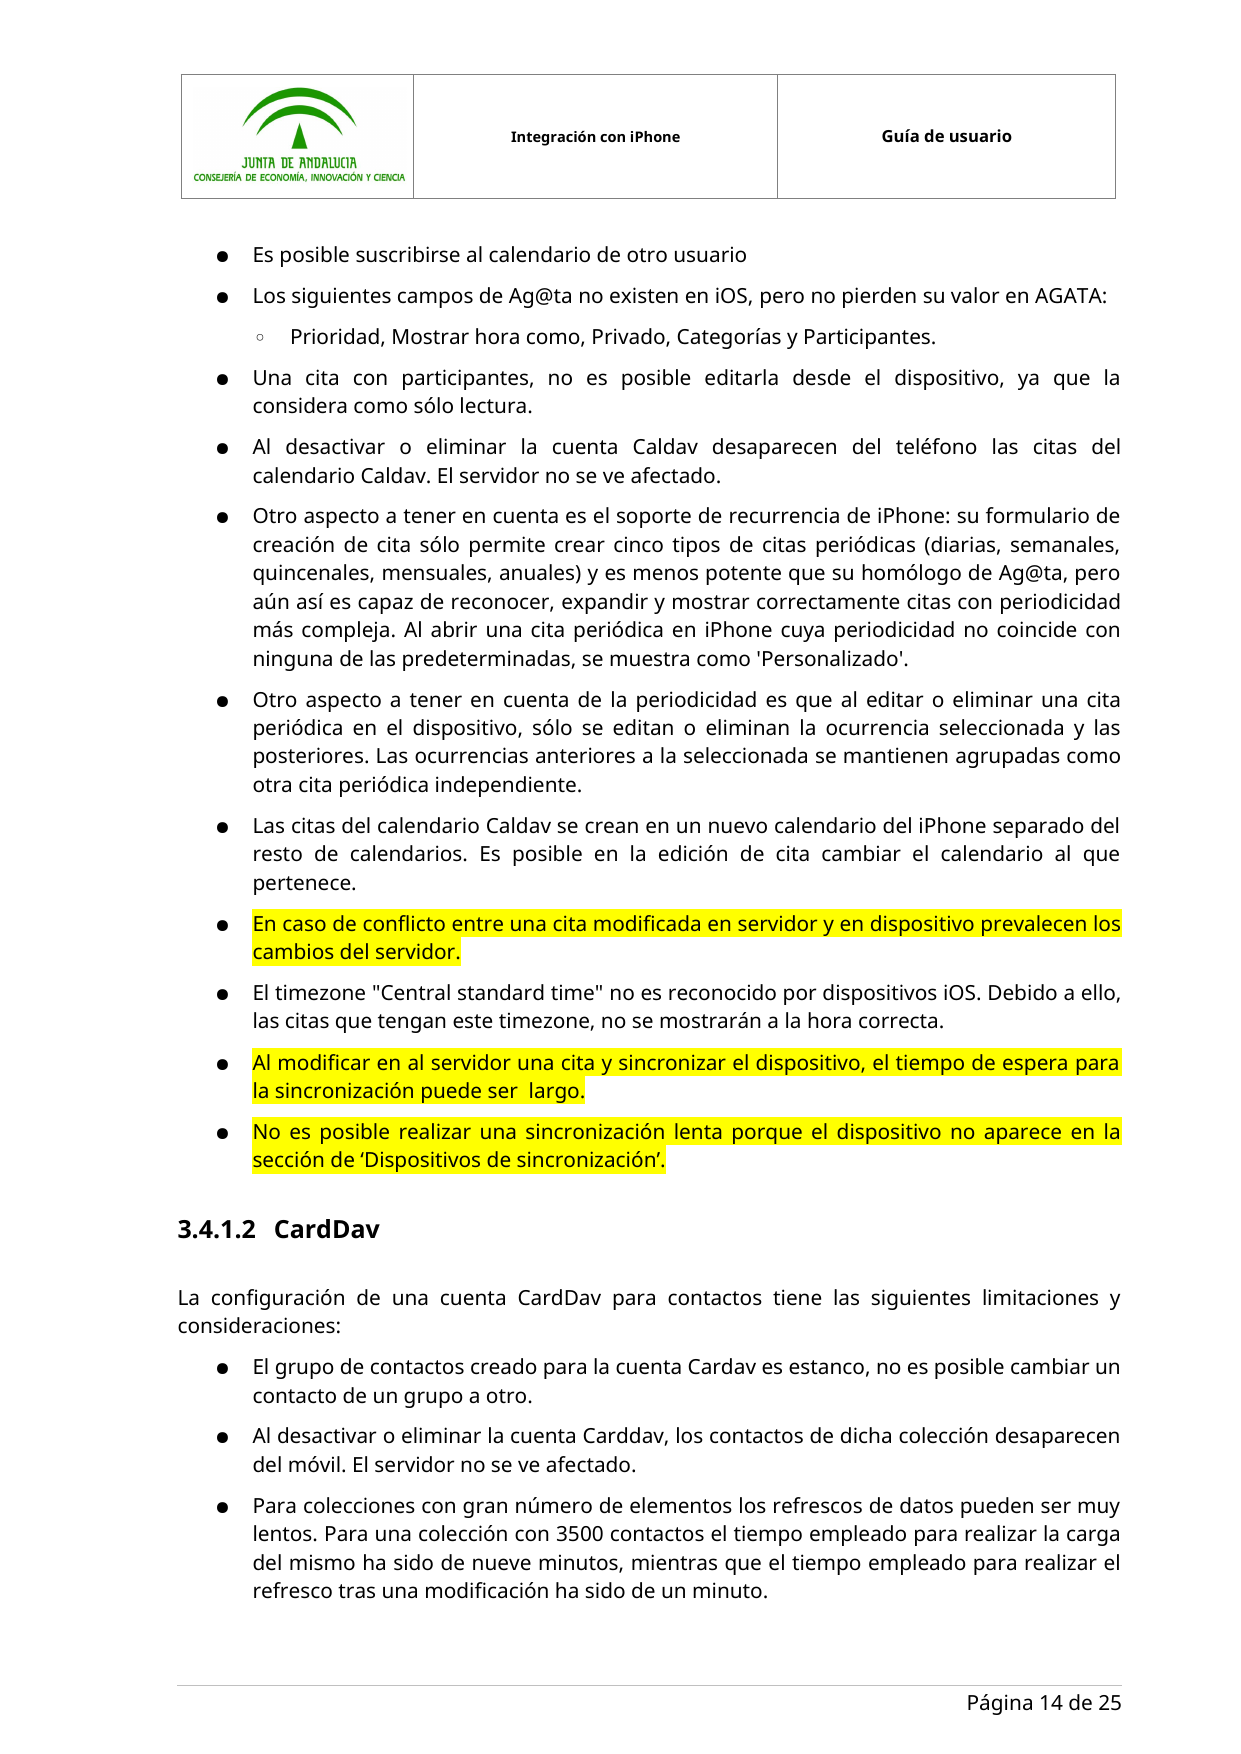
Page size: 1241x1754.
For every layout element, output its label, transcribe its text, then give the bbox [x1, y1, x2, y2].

text La configuración de una cuenta CardDav para contactos tiene las siguientes limitaciones y consideraciones: [177, 1283, 1122, 1340]
list Al modificar en al servidor una cita y sincronizar el dispositivo, el tiempo de espera para la sincronización puede ser largo. [215, 1048, 1122, 1104]
list Prioridad, Mostrar hora como, Privado, Categorías y Participantes. [252, 322, 1122, 350]
list No es posible realizar una sincronización lenta porque el dispositivo no aparece en la sección de ‘Dispositivos de sincronización’. [215, 1117, 1122, 1174]
list El timezone "Central standard time" no es reconocido por dispositivos iOS. Debido a ello, las citas que tengan este timezone, no se mostrarán a la hora correcta. [215, 978, 1122, 1035]
list Otro aspecto a tener en cuenta de la periodicidad es que al editar o eliminar una cita periódica en el dispositivo, sólo se editan o eliminan la ocurrencia seleccionada y las posteriores. Las ocurrencias anteriores a la seleccionada se mantienen agrupadas como otra cita periódica independiente. [215, 685, 1122, 798]
subtitle CardDav [177, 1211, 1122, 1245]
list El grupo de contactos creado para la cuenta Cardav es estanco, no es posible cambiar un contacto de un grupo a otro. [215, 1352, 1122, 1409]
list Es posible suscribirse al calendario de otro usuario [215, 240, 1122, 268]
list En caso de conflicto entre una cita modificada en servidor y en dispositivo prevalecen los cambios del servidor. [215, 909, 1122, 966]
list Los siguientes campos de Ag@ta no existen en iOS, pero no pierden su valor en AGATA: [215, 281, 1122, 309]
list Al desactivar o eliminar la cuenta Carddav, los contactos de dicha colección desaparecen del móvil. El servidor no se ve afectado. [215, 1422, 1122, 1478]
picture [192, 87, 407, 186]
list Las citas del calendario Caldav se crean en un nuevo calendario del iPhone separado del resto de calendarios. Es posible en la edición de cita cambiar el calendario al que pertenece. [215, 811, 1122, 896]
list Otro aspecto a tener en cuenta es el soporte de recurrencia de iPhone: su formulario de creación de cita sólo permite crear cinco tipos de citas periódicas (diarias, semanales, quincenales, mensuales, anuales) y es menos potente que su homólogo de Ag@ta, pero aún así es capaz de reconocer, expandir y mostrar correctamente citas con periodicidad más compleja. Al abrir una cita periódica en iPhone cuya periodicidad no coincide con ninguna de las predeterminadas, se muestra como 'Personalizado'. [215, 502, 1122, 672]
list Al desactivar o eliminar la cuenta Caldav desaparecen del teléfono las citas del calendario Caldav. El servidor no se ve afectado. [215, 432, 1122, 489]
list Para colecciones con gran número de elementos los refrescos de datos pueden ser muy lentos. Para una colección con 3500 contactos el tiempo empleado para realizar la carga del mismo ha sido de nueve minutos, mientras que el tiempo empleado para realizar el refresco tras una modificación ha sido de un minuto. [215, 1491, 1122, 1605]
list Una cita con participantes, no es posible editarla desde el dispositivo, ya que la considera como sólo lectura. [215, 363, 1122, 420]
